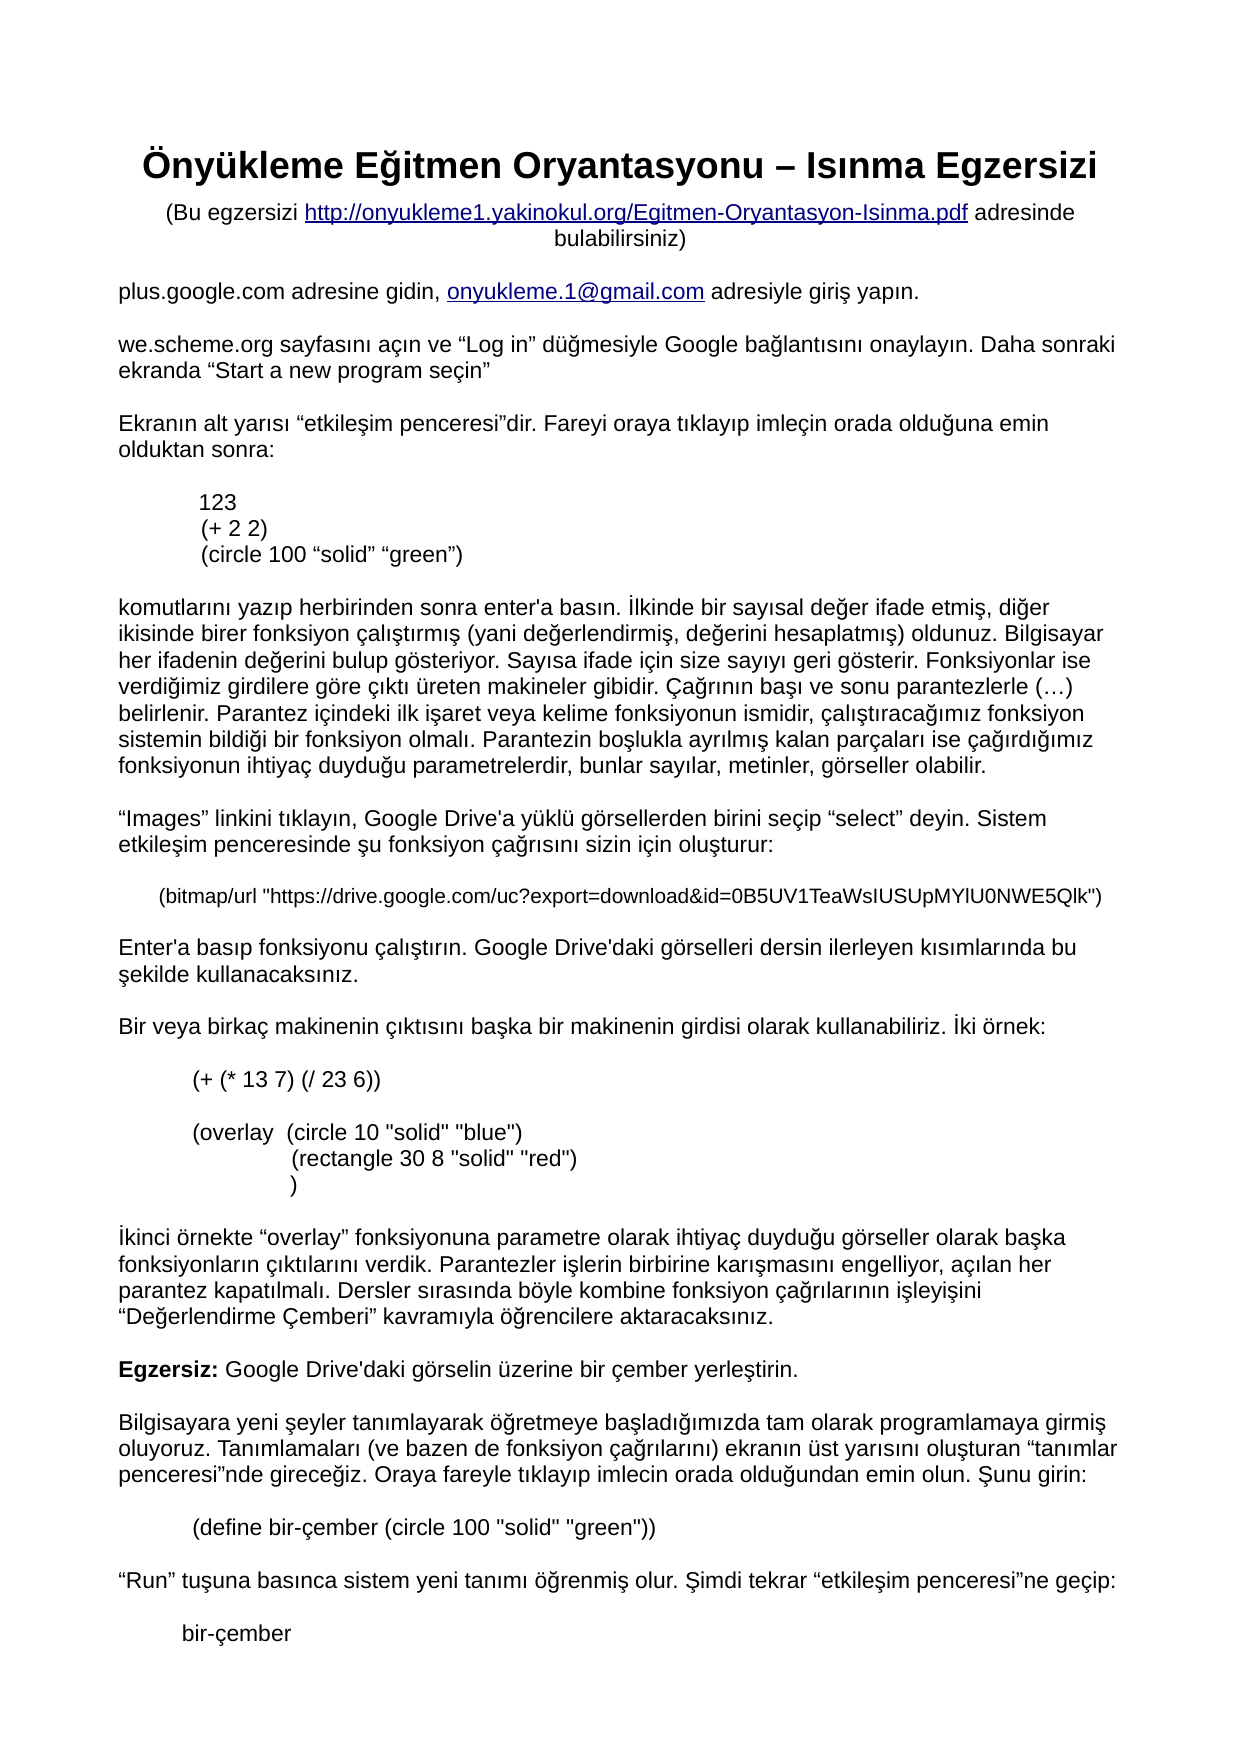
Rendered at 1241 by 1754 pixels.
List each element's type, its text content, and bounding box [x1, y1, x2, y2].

text Egzersiz: Google Drive'daki görselin üzerine bir çember yerleştirin. [118, 1356, 1122, 1382]
title Önyükleme Eğitmen Oryantasyonu – Isınma Egzersizi [118, 143, 1122, 186]
text (+ (* 13 7) (/ 23 6)) [118, 1066, 1122, 1092]
text (rectangle 30 8 "solid" "red") ) [118, 1145, 1122, 1198]
text Bir veya birkaç makinenin çıktısını başka bir makinenin girdisi olarak kullanabiliriz. İki örnek: [118, 1013, 1122, 1040]
text “Images” linkini tıklayın, Google Drive'a yüklü görsellerden birini seçip “select” deyin. Sistem etkileşim penceresinde şu fonksiyon çağrısını sizin için oluşturur: [118, 805, 1122, 884]
text (bitmap/url "https://drive.google.com/uc?export=download&id=0B5UV1TeaWsIUSUpMYlU0NWE5Qlk") [118, 884, 1122, 908]
text “Run” tuşuna basınca sistem yeni tanımı öğrenmiş olur. Şimdi tekrar “etkileşim penceresi”ne geçip: [118, 1567, 1122, 1593]
text (Bu egzersizi http://onyukleme1.yakinokul.org/Egitmen-Oryantasyon-Isinma.pdf adresinde bulabilirsiniz) [118, 199, 1122, 251]
text İkinci örnekte “overlay” fonksiyonuna parametre olarak ihtiyaç duyduğu görseller olarak başka fonksiyonların çıktılarını verdik. Parantezler işlerin birbirine karışmasını engelliyor, açılan her parantez kapatılmalı. Dersler sırasında böyle kombine fonksiyon çağrılarının işleyişini “Değerlendirme Çemberi” kavramıyla öğrencilere aktaracaksınız. [118, 1224, 1122, 1329]
text 123 [118, 462, 1122, 515]
text Enter'a basıp fonksiyonu çalıştırın. Google Drive'daki görselleri dersin ilerleyen kısımlarında bu şekilde kullanacaksınız. [118, 934, 1122, 987]
text Bilgisayara yeni şeyler tanımlayarak öğretmeye başladığımızda tam olarak programlamaya girmiş oluyoruz. Tanımlamaları (ve bazen de fonksiyon çağrılarını) ekranın üst yarısını oluşturan “tanımlar penceresi”nde gireceğiz. Oraya fareyle tıklayıp imlecin orada olduğundan emin olun. Şunu girin: [118, 1409, 1122, 1488]
text (overlay (circle 10 "solid" "blue") [118, 1119, 1122, 1145]
text we.scheme.org sayfasını açın ve “Log in” düğmesiyle Google bağlantısını onaylayın. Daha sonraki ekranda “Start a new program seçin” [118, 331, 1122, 383]
text bir-çember [118, 1619, 1122, 1646]
text (+ 2 2) (circle 100 “solid” “green”) komutlarını yazıp herbirinden sonra enter'a basın. İlkinde bir sayısal değer ifade etmiş, diğer ikisinde birer fonksiyon çalıştırmış (yani değerlendirmiş, değerini hesaplatmış) oldunuz. Bilgisayar her ifadenin değerini bulup gösteriyor. Sayısa ifade için size sayıyı geri gösterir. Fonksiyonlar ise verdiğimiz girdilere göre çıktı üreten makineler gibidir. Çağrının başı ve sonu parantezlerle (…) belirlenir. Parantez içindeki ilk işaret veya kelime fonksiyonun ismidir, çalıştıracağımız fonksiyon sistemin bildiği bir fonksiyon olmalı. Parantezin boşlukla ayrılmış kalan parçaları ise çağırdığımız fonksiyonun ihtiyaç duyduğu parametrelerdir, bunlar sayılar, metinler, görseller olabilir. [118, 515, 1122, 778]
text Ekranın alt yarısı “etkileşim penceresi”dir. Fareyi oraya tıklayıp imleçin orada olduğuna emin olduktan sonra: [118, 409, 1122, 462]
text plus.google.com adresine gidin, onyukleme.1@gmail.com adresiyle giriş yapın. [118, 278, 1122, 304]
text (define bir-çember (circle 100 "solid" "green")) [118, 1514, 1122, 1540]
